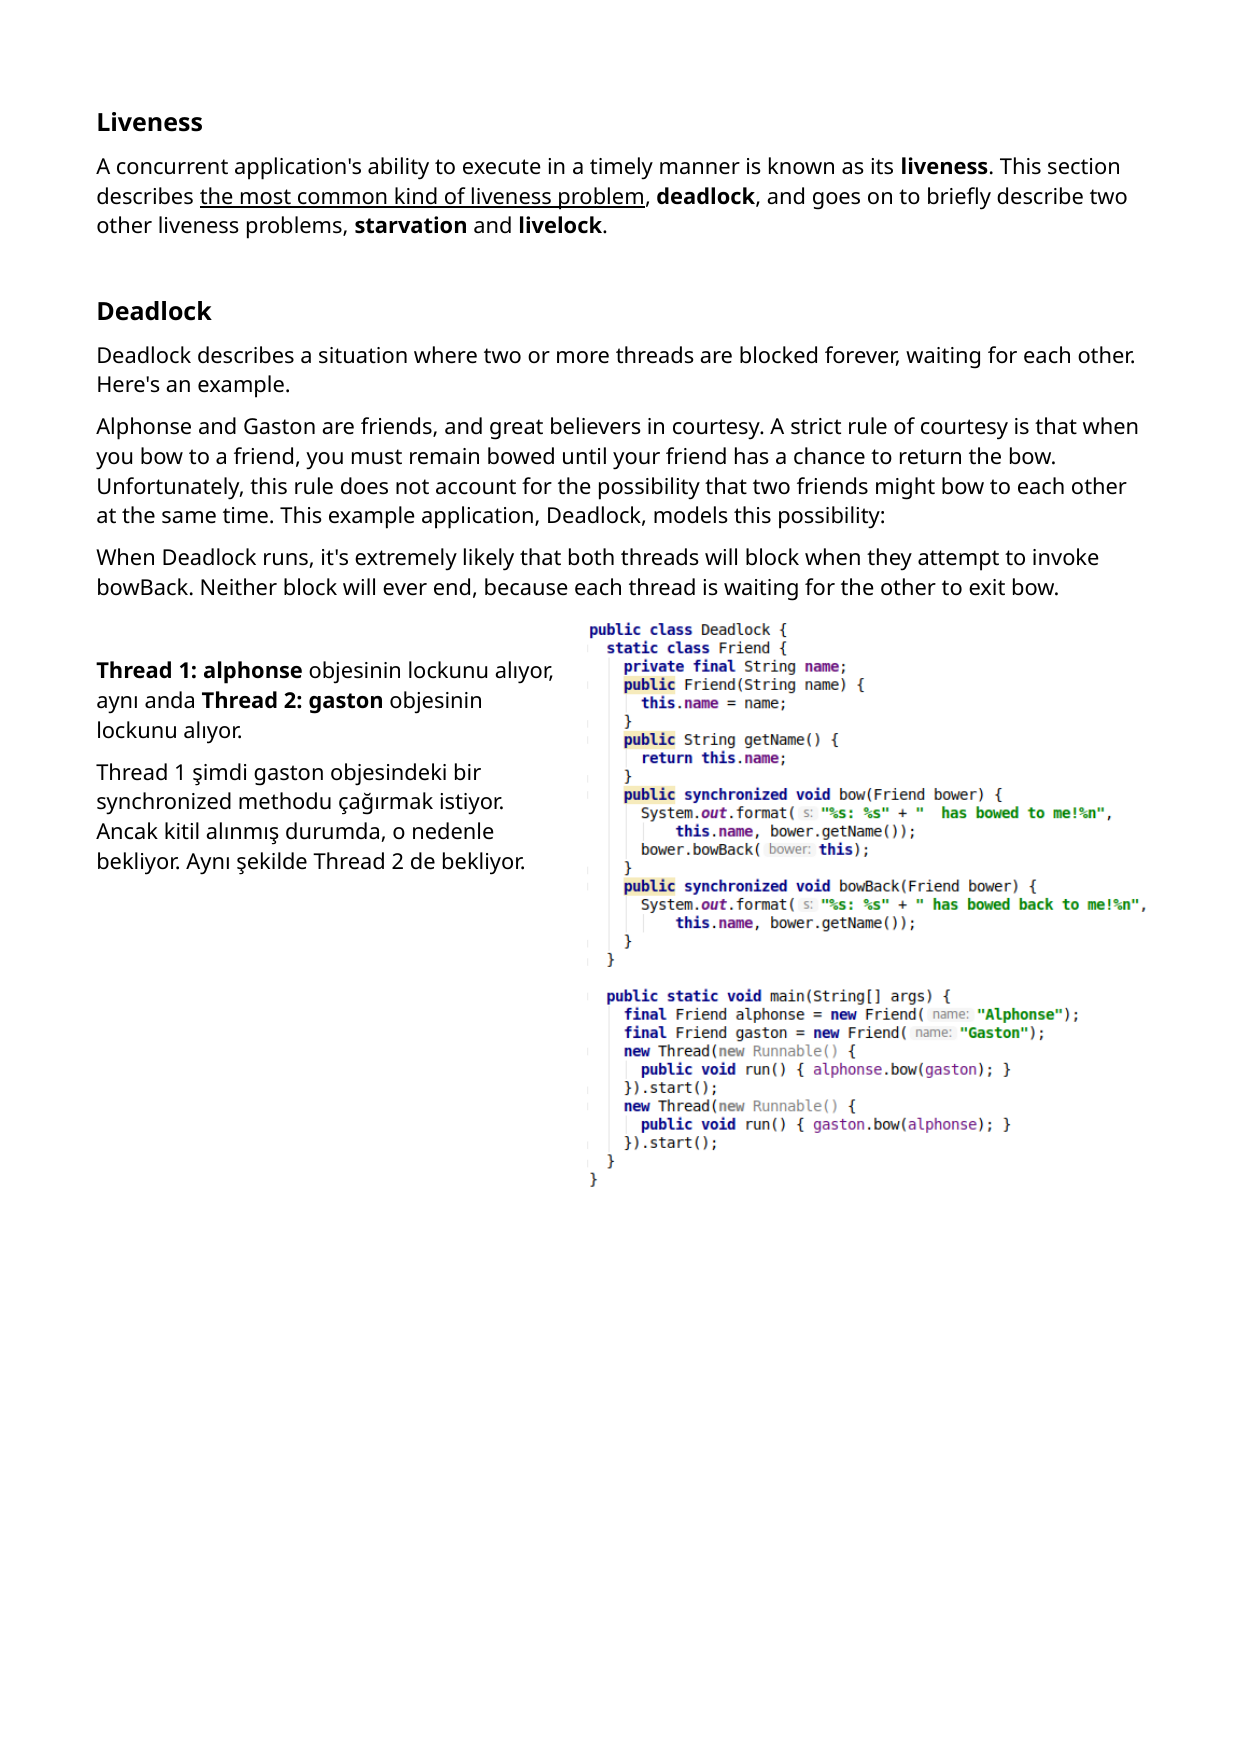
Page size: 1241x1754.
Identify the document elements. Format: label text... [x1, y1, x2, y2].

text Deadlock describes a situation where two or more threads are blocked forever, waiting for each other. Here's an example. [96, 340, 1144, 399]
text Deadlock [96, 294, 1144, 328]
text A concurrent application's ability to execute in a timely manner is known as its liveness. This section describes the most common kind of liveness problem, deadlock, and goes on to briefly describe two other liveness problems, starvation and livelock. [96, 151, 1144, 240]
text Liveness [96, 105, 1144, 139]
picture [587, 622, 1150, 1190]
text Thread 1 şimdi gaston objesindeki bir synchronized methodu çağırmak istiyor. Ancak kitil alınmış durumda, o nedenle bekliyor. Aynı şekilde Thread 2 de bekliyor. [96, 757, 587, 876]
text Alphonse and Gaston are friends, and great believers in courtesy. A strict rule of courtesy is that when you bow to a friend, you must remain bowed until your friend has a chance to return the bow. Unfortunately, this rule does not account for the possibility that two friends might bow to each other at the same time. This example application, Deadlock, models this possibility: [96, 411, 1144, 530]
text Thread 1: alphonse objesinin lockunu alıyor, aynı anda Thread 2: gaston objesinin lockunu alıyor. [96, 655, 587, 745]
text When Deadlock runs, it's extremely likely that both threads will block when they attempt to invoke bowBack. Neither block will ever end, because each thread is waiting for the other to exit bow. [96, 542, 1144, 602]
